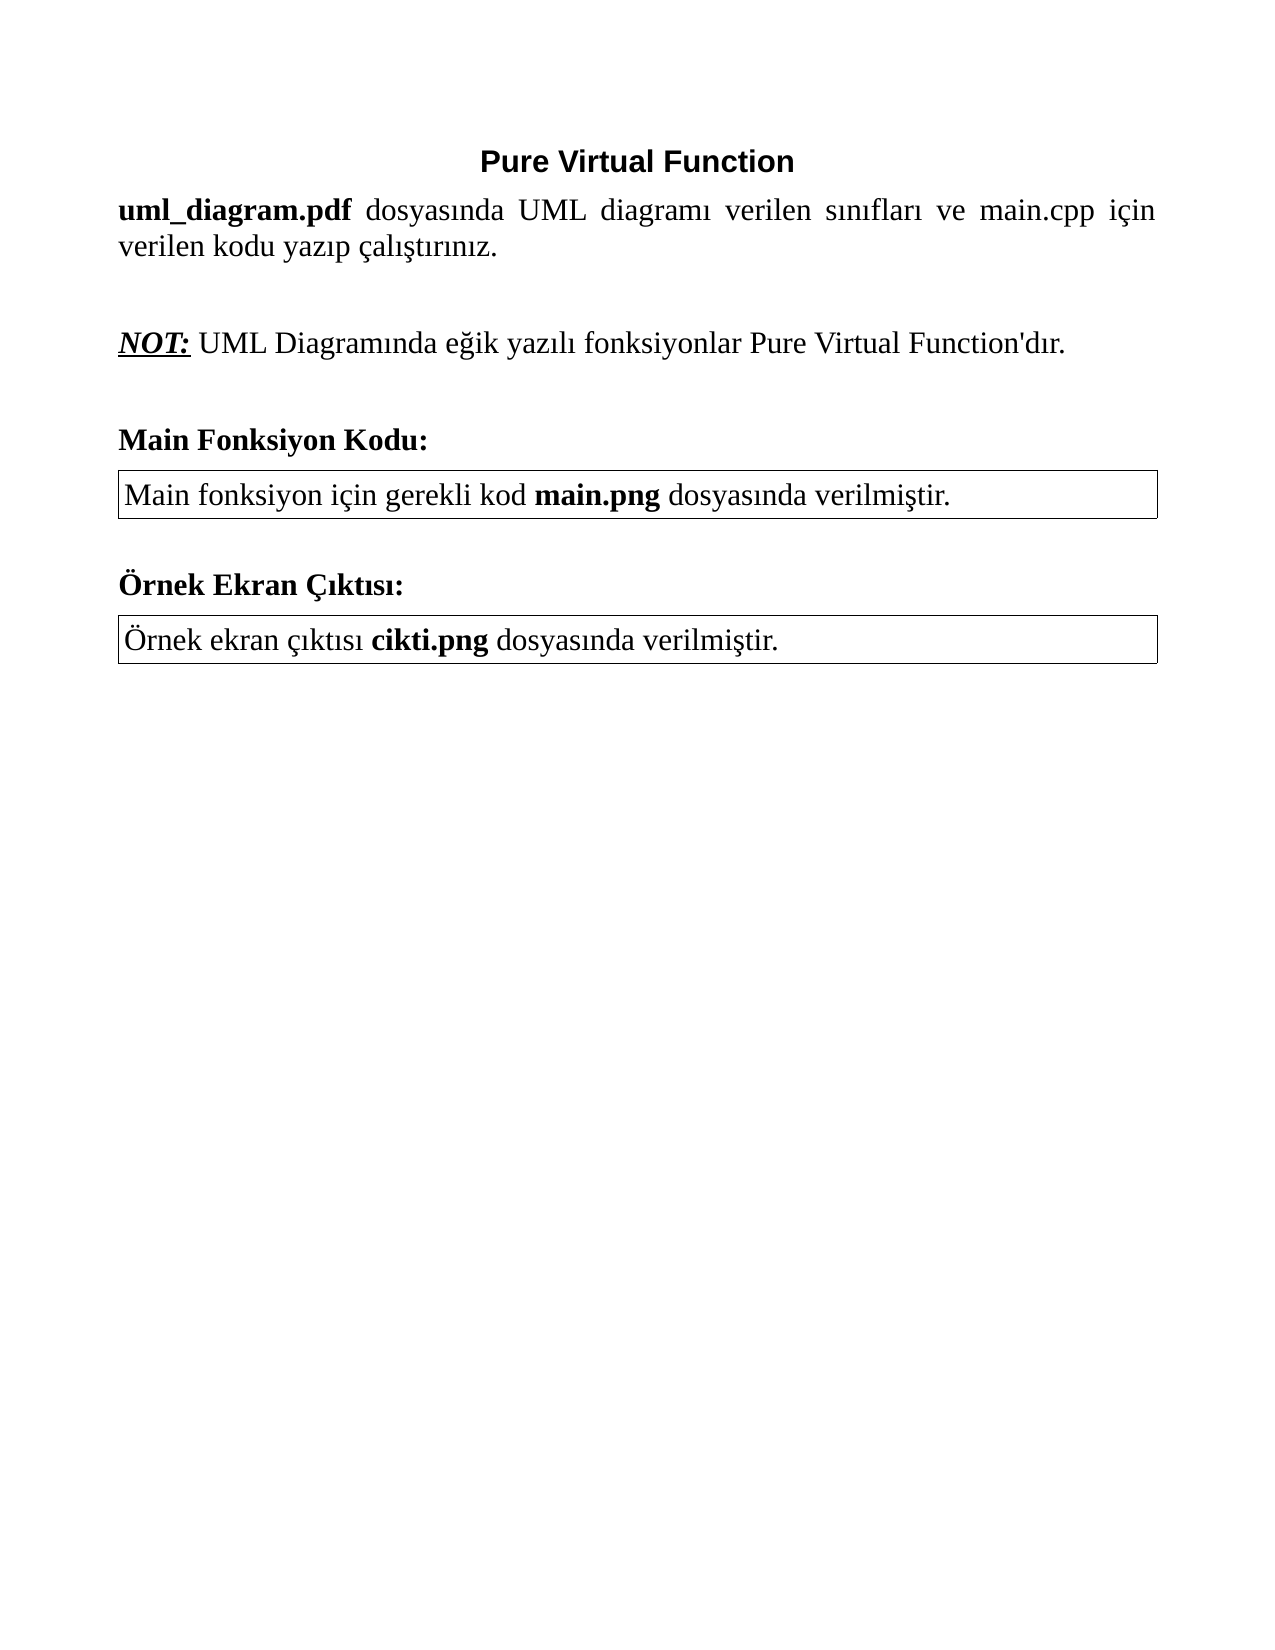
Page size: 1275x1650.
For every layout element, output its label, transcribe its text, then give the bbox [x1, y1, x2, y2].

text uml_diagram.pdf dosyasında UML diagramı verilen sınıfları ve main.cpp için verilen kodu yazıp çalıştırınız. [118, 192, 1157, 263]
text Pure Virtual Function [118, 143, 1157, 179]
text NOT: UML Diagramında eğik yazılı fonksiyonlar Pure Virtual Function'dır. [118, 324, 1157, 360]
table_header Örnek ekran çıktısı cikti.png dosyasında verilmiştir. [119, 616, 1157, 663]
text Main Fonksiyon Kodu: [118, 421, 1157, 457]
text Örnek Ekran Çıktısı: [118, 567, 1157, 602]
table_header Main fonksiyon için gerekli kod main.png dosyasında verilmiştir. [119, 471, 1157, 518]
